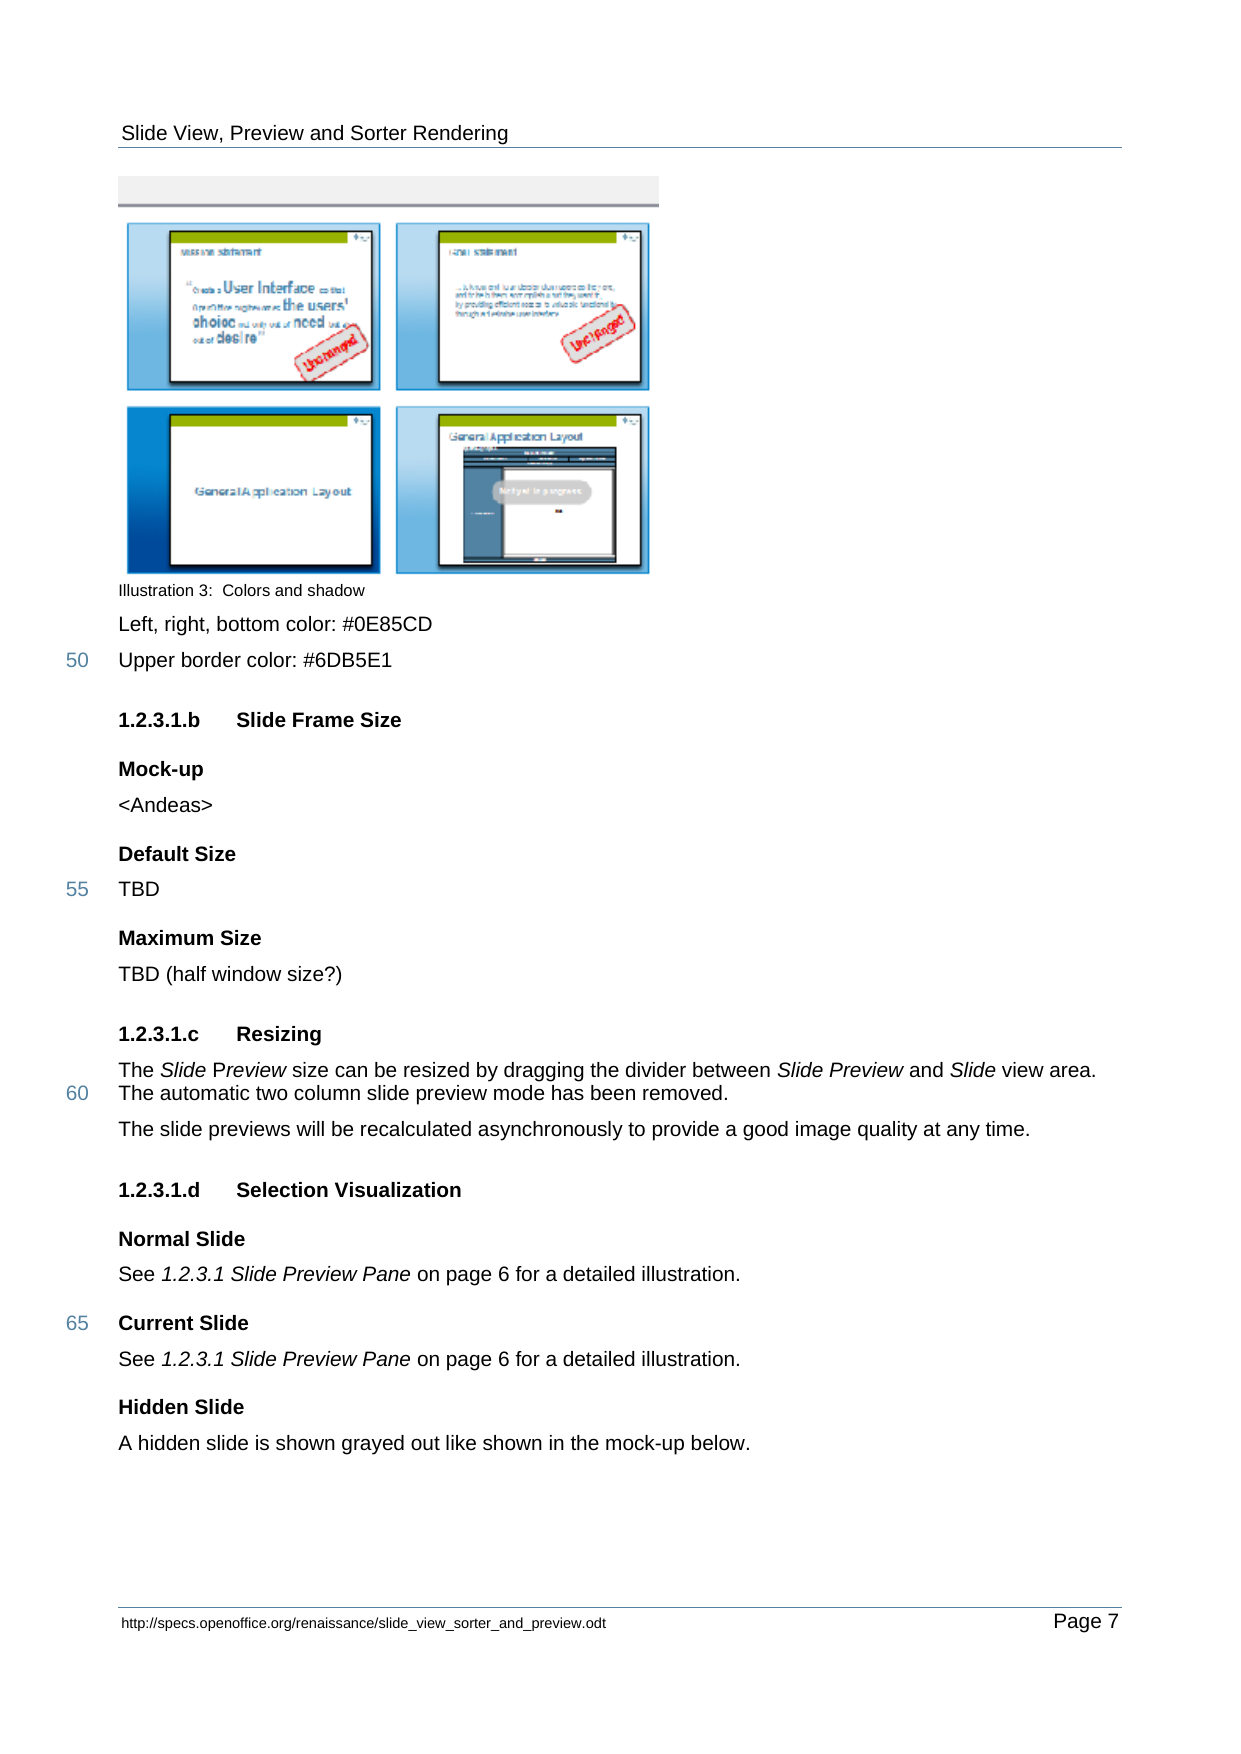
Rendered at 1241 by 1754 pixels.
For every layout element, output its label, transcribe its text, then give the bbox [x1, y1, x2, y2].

text <Andeas> [118, 793, 1122, 817]
text See 1.2.3.1 Slide Preview Pane on page 6 for a detailed illustration. [118, 1347, 1122, 1370]
text The slide previews will be recalculated asynchronously to provide a good image quality at any time. [118, 1118, 1122, 1141]
picture [118, 176, 659, 582]
subtitle Mock-up [118, 758, 1122, 781]
subtitle Maximum Size [118, 927, 1122, 950]
subtitle Current Slide [118, 1311, 1122, 1335]
text Upper border color: #6DB5E1 [118, 648, 1122, 672]
text TBD [118, 878, 1122, 901]
text Left, right, bottom color: #0E85CD [118, 613, 1122, 636]
text The Slide Preview size can be resized by dragging the divider between Slide Preview and Slide view area. The automatic two column slide preview mode has been removed. [118, 1059, 1122, 1105]
text TBD (half window size?) [118, 962, 1122, 985]
subtitle Default Size [118, 842, 1122, 865]
text Illustration 3: Colors and shadow [118, 582, 659, 600]
subtitle Selection Visualization [118, 1178, 1122, 1202]
subtitle Hidden Slide [118, 1396, 1122, 1419]
subtitle Normal Slide [118, 1227, 1122, 1250]
text See 1.2.3.1 Slide Preview Pane on page 6 for a detailed illustration. [118, 1263, 1122, 1286]
subtitle Slide Frame Size [118, 709, 1122, 732]
subtitle Resizing [118, 1023, 1122, 1046]
text A hidden slide is shown grayed out like shown in the mock-up below. [118, 1431, 1122, 1455]
